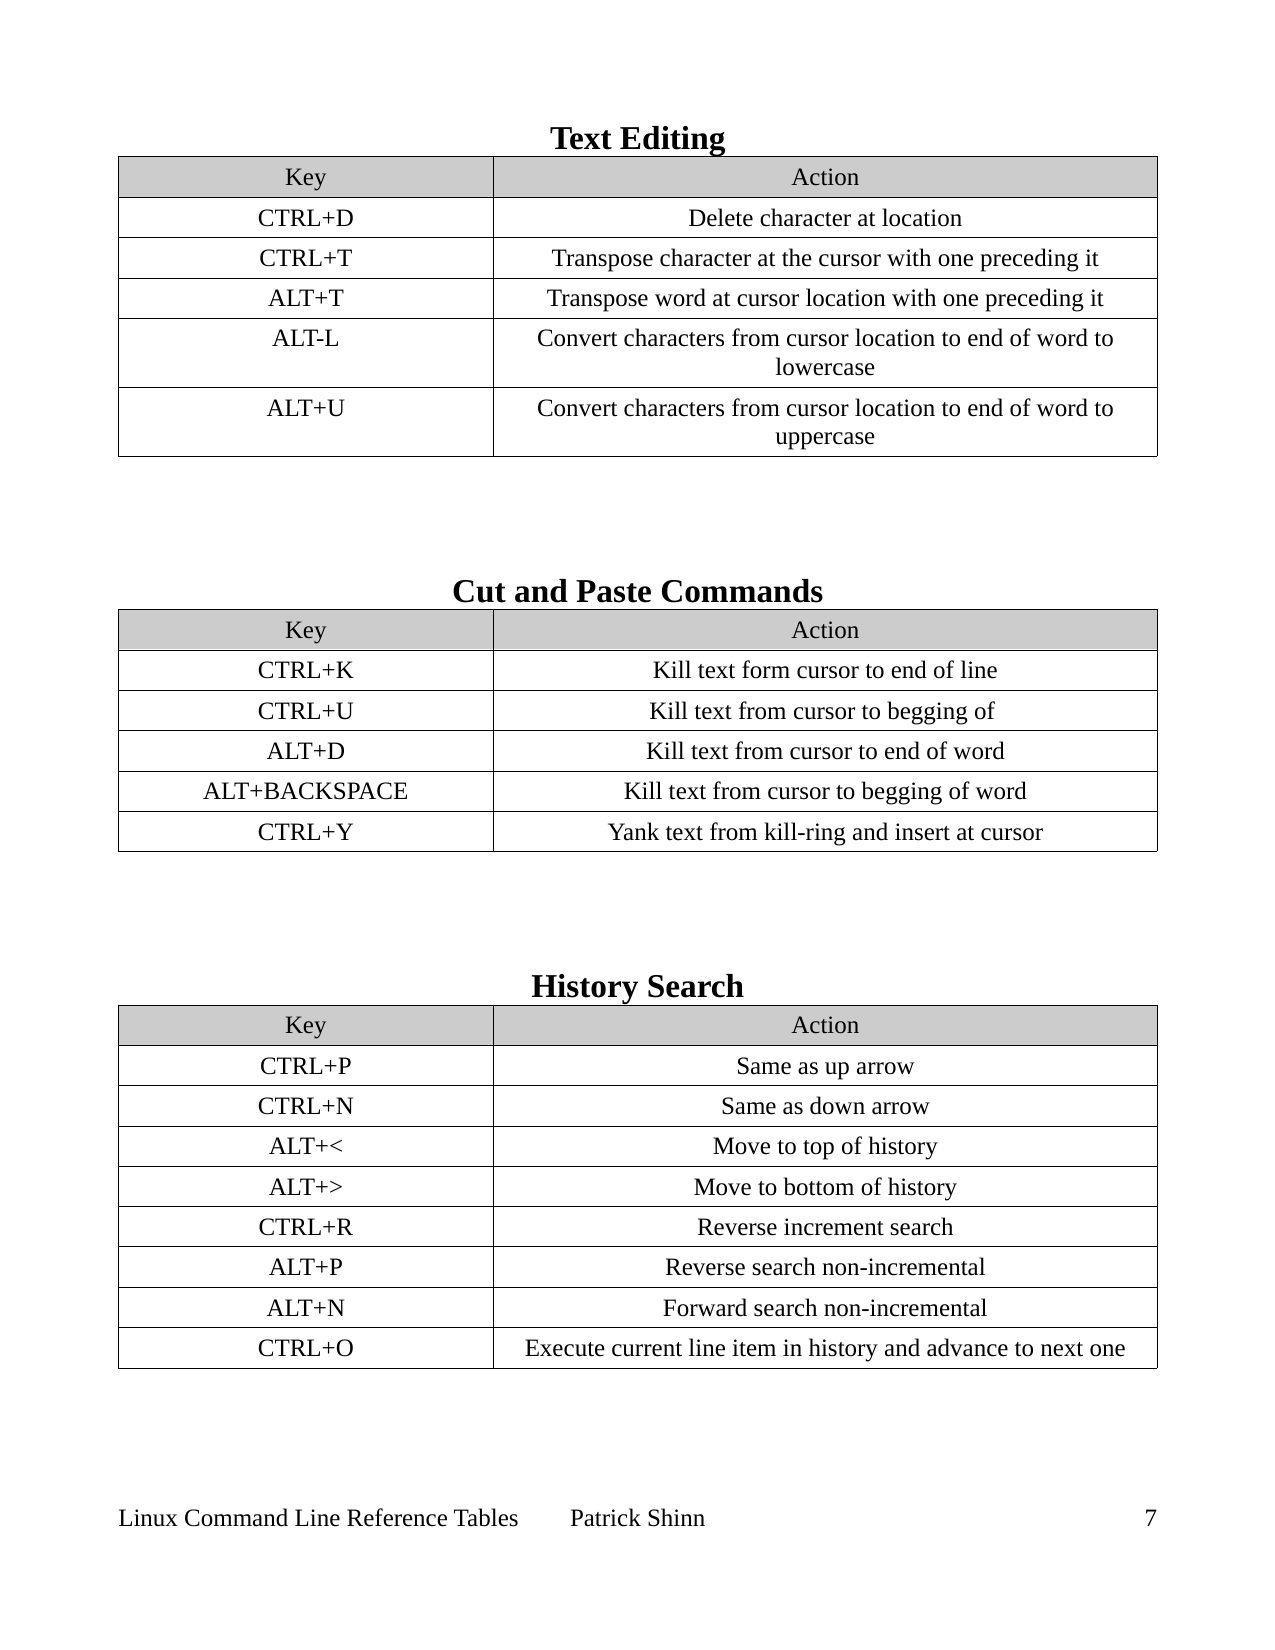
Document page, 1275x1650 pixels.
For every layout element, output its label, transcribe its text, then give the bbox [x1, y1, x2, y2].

table_cell CTRL+Y [119, 812, 493, 851]
table_cell Reverse search non-incremental [494, 1247, 1157, 1287]
table_header Key [119, 157, 493, 197]
table_cell Yank text from kill-ring and insert at cursor [494, 812, 1157, 851]
table_cell CTRL+P [119, 1046, 493, 1085]
table_cell Forward search non-incremental [494, 1288, 1157, 1327]
table_header Action [494, 157, 1157, 197]
table_cell Move to top of history [494, 1127, 1157, 1166]
table_header Key [119, 1006, 493, 1045]
text History Search [118, 966, 1157, 1004]
table_cell CTRL+K [119, 651, 493, 690]
table_cell Kill text from cursor to begging of word [494, 772, 1157, 811]
table_cell CTRL+N [119, 1086, 493, 1126]
table_cell ALT+T [119, 279, 493, 318]
table_cell Kill text from cursor to end of word [494, 731, 1157, 771]
table_cell Move to bottom of history [494, 1167, 1157, 1206]
table_cell ALT+D [119, 731, 493, 771]
table_header Action [494, 1006, 1157, 1045]
table_cell ALT+> [119, 1167, 493, 1206]
table_cell ALT+P [119, 1247, 493, 1287]
text Cut and Paste Commands [118, 571, 1157, 609]
table_cell CTRL+D [119, 198, 493, 237]
table_cell ALT+N [119, 1288, 493, 1327]
table_cell Same as up arrow [494, 1046, 1157, 1085]
table_cell ALT+< [119, 1127, 493, 1166]
table_cell CTRL+T [119, 238, 493, 277]
table_cell ALT+U [119, 388, 493, 456]
table_cell Transpose character at the cursor with one preceding it [494, 238, 1157, 277]
table_cell Delete character at location [494, 198, 1157, 237]
table_cell Kill text from cursor to begging of [494, 691, 1157, 730]
table_cell Execute current line item in history and advance to next one [494, 1328, 1157, 1367]
table_cell Same as down arrow [494, 1086, 1157, 1126]
table_cell Reverse increment search [494, 1207, 1157, 1246]
table_cell CTRL+R [119, 1207, 493, 1246]
table_cell ALT+BACKSPACE [119, 772, 493, 811]
text Text Editing [118, 118, 1157, 156]
table_cell Convert characters from cursor location to end of word to uppercase [494, 388, 1157, 456]
table_cell Transpose word at cursor location with one preceding it [494, 279, 1157, 318]
table_cell ALT-L [119, 319, 493, 387]
table_cell Convert characters from cursor location to end of word to lowercase [494, 319, 1157, 387]
table_cell CTRL+O [119, 1328, 493, 1367]
table_header Action [494, 610, 1157, 649]
table_cell CTRL+U [119, 691, 493, 730]
table_header Key [119, 610, 493, 649]
table_cell Kill text form cursor to end of line [494, 651, 1157, 690]
